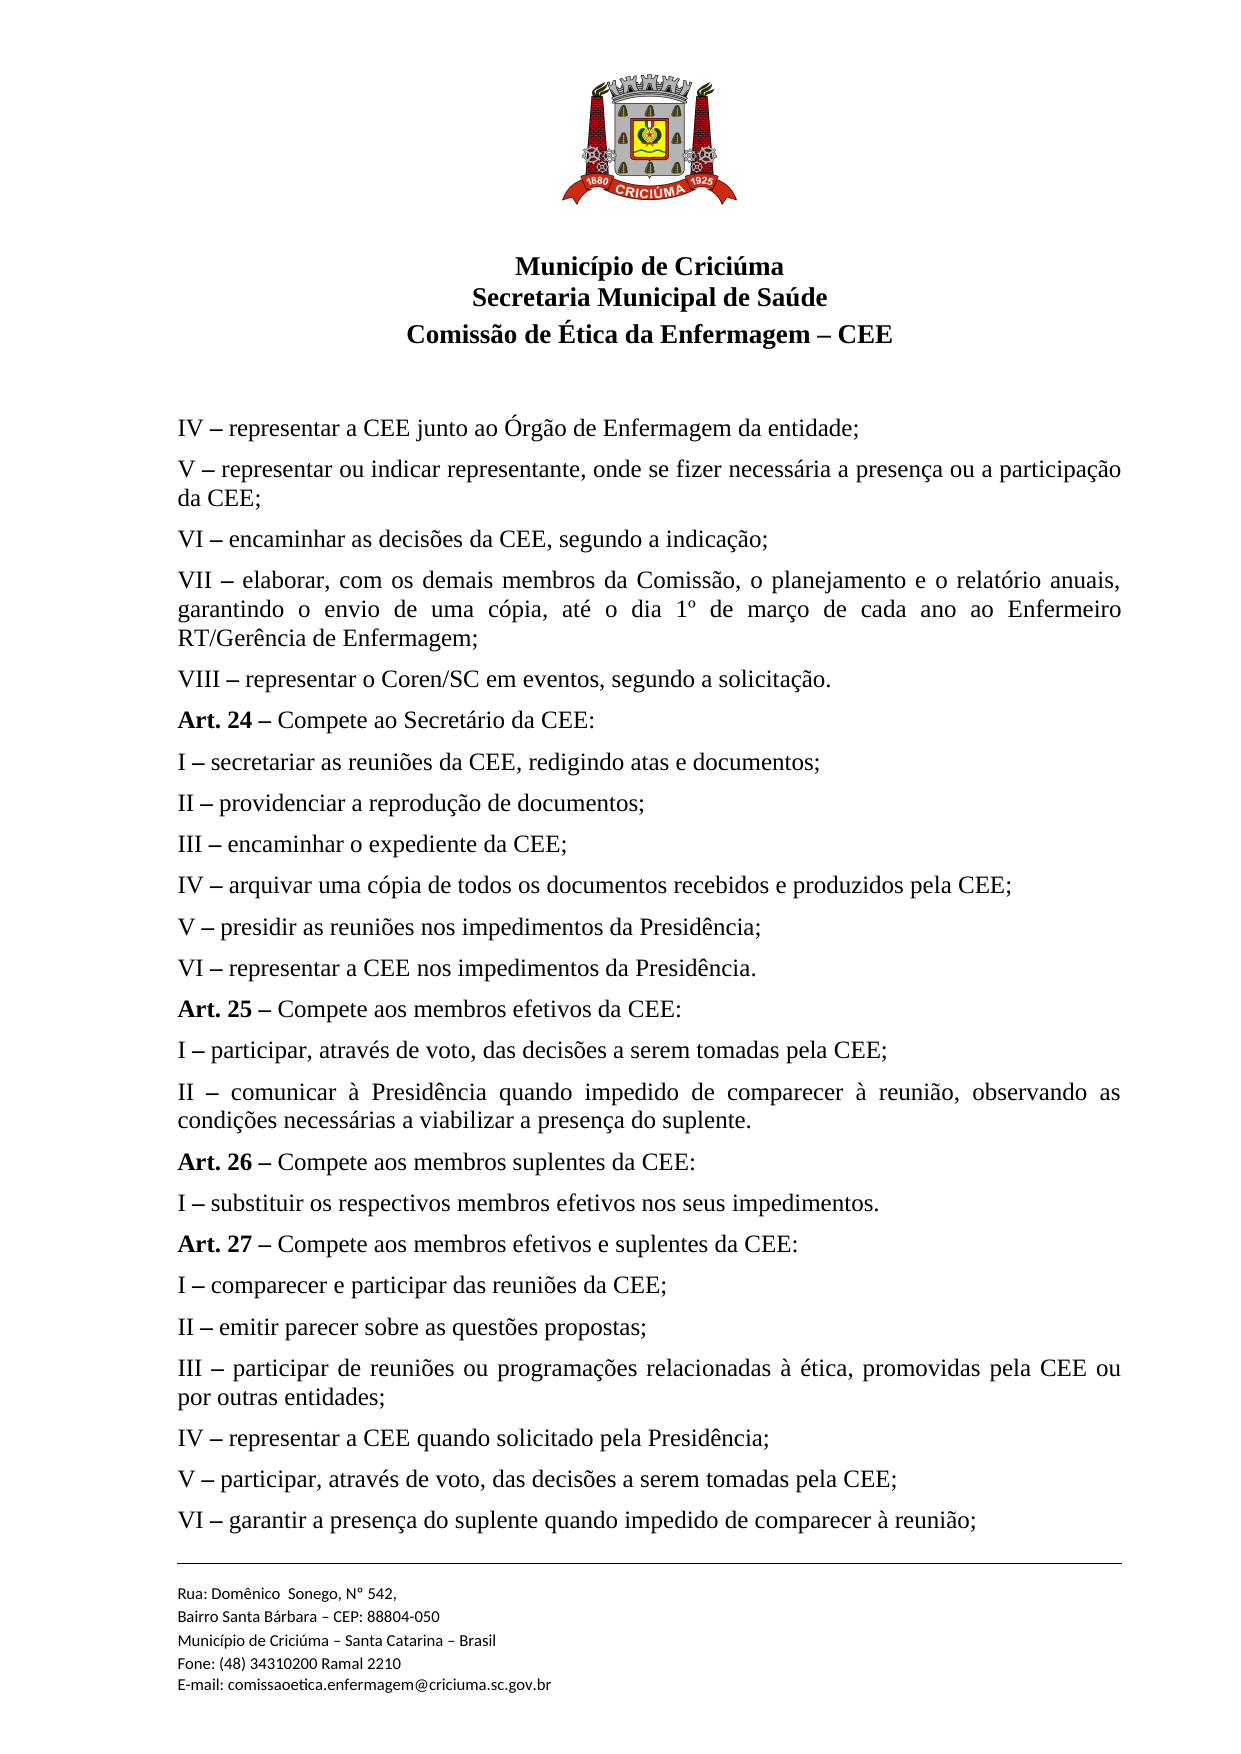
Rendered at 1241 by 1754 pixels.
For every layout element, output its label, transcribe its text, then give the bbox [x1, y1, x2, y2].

text IV – arquivar uma cópia de todos os documentos recebidos e produzidos pela CEE; [177, 871, 1122, 899]
text VII – elaborar, com os demais membros da Comissão, o planejamento e o relatório anuais, garantindo o envio de uma cópia, até o dia 1º de março de cada ano ao Enfermeiro RT/Gerência de Enfermagem; [177, 566, 1122, 652]
text I – secretariar as reuniões da CEE, redigindo atas e documentos; [177, 747, 1122, 776]
text VIII – representar o Coren/SC em eventos, segundo a solicitação. [177, 664, 1122, 693]
text III – encaminhar o expediente da CEE; [177, 829, 1122, 858]
text VI – representar a CEE nos impedimentos da Presidência. [177, 953, 1122, 982]
text Art. 26 – Compete aos membros suplentes da CEE: [177, 1147, 1122, 1176]
text I – substituir os respectivos membros efetivos nos seus impedimentos. [177, 1188, 1122, 1217]
text Art. 24 – Compete ao Secretário da CEE: [177, 706, 1122, 734]
text V – presidir as reuniões nos impedimentos da Presidência; [177, 912, 1122, 941]
text II – providenciar a reprodução de documentos; [177, 788, 1122, 817]
text II – comunicar à Presidência quando impedido de comparecer à reunião, observando as condições necessárias a viabilizar a presença do suplente. [177, 1077, 1122, 1134]
text I – participar, através de voto, das decisões a serem tomadas pela CEE; [177, 1036, 1122, 1064]
text Art. 27 – Compete aos membros efetivos e suplentes da CEE: [177, 1229, 1122, 1258]
text I – comparecer e participar das reuniões da CEE; [177, 1271, 1122, 1299]
text III – participar de reuniões ou programações relacionadas à ética, promovidas pela CEE ou por outras entidades; [177, 1353, 1122, 1411]
text VI – garantir a presença do suplente quando impedido de comparecer à reunião; [177, 1506, 1122, 1534]
text IV – representar a CEE junto ao Órgão de Enfermagem da entidade; [177, 413, 1122, 442]
text IV – representar a CEE quando solicitado pela Presidência; [177, 1423, 1122, 1452]
text V – representar ou indicar representante, onde se fizer necessária a presença ou a participação da CEE; [177, 454, 1122, 512]
text II – emitir parecer sobre as questões propostas; [177, 1312, 1122, 1341]
text VI – encaminhar as decisões da CEE, segundo a indicação; [177, 524, 1122, 553]
text V – participar, através de voto, das decisões a serem tomadas pela CEE; [177, 1464, 1122, 1493]
text Art. 25 – Compete aos membros efetivos da CEE: [177, 994, 1122, 1023]
